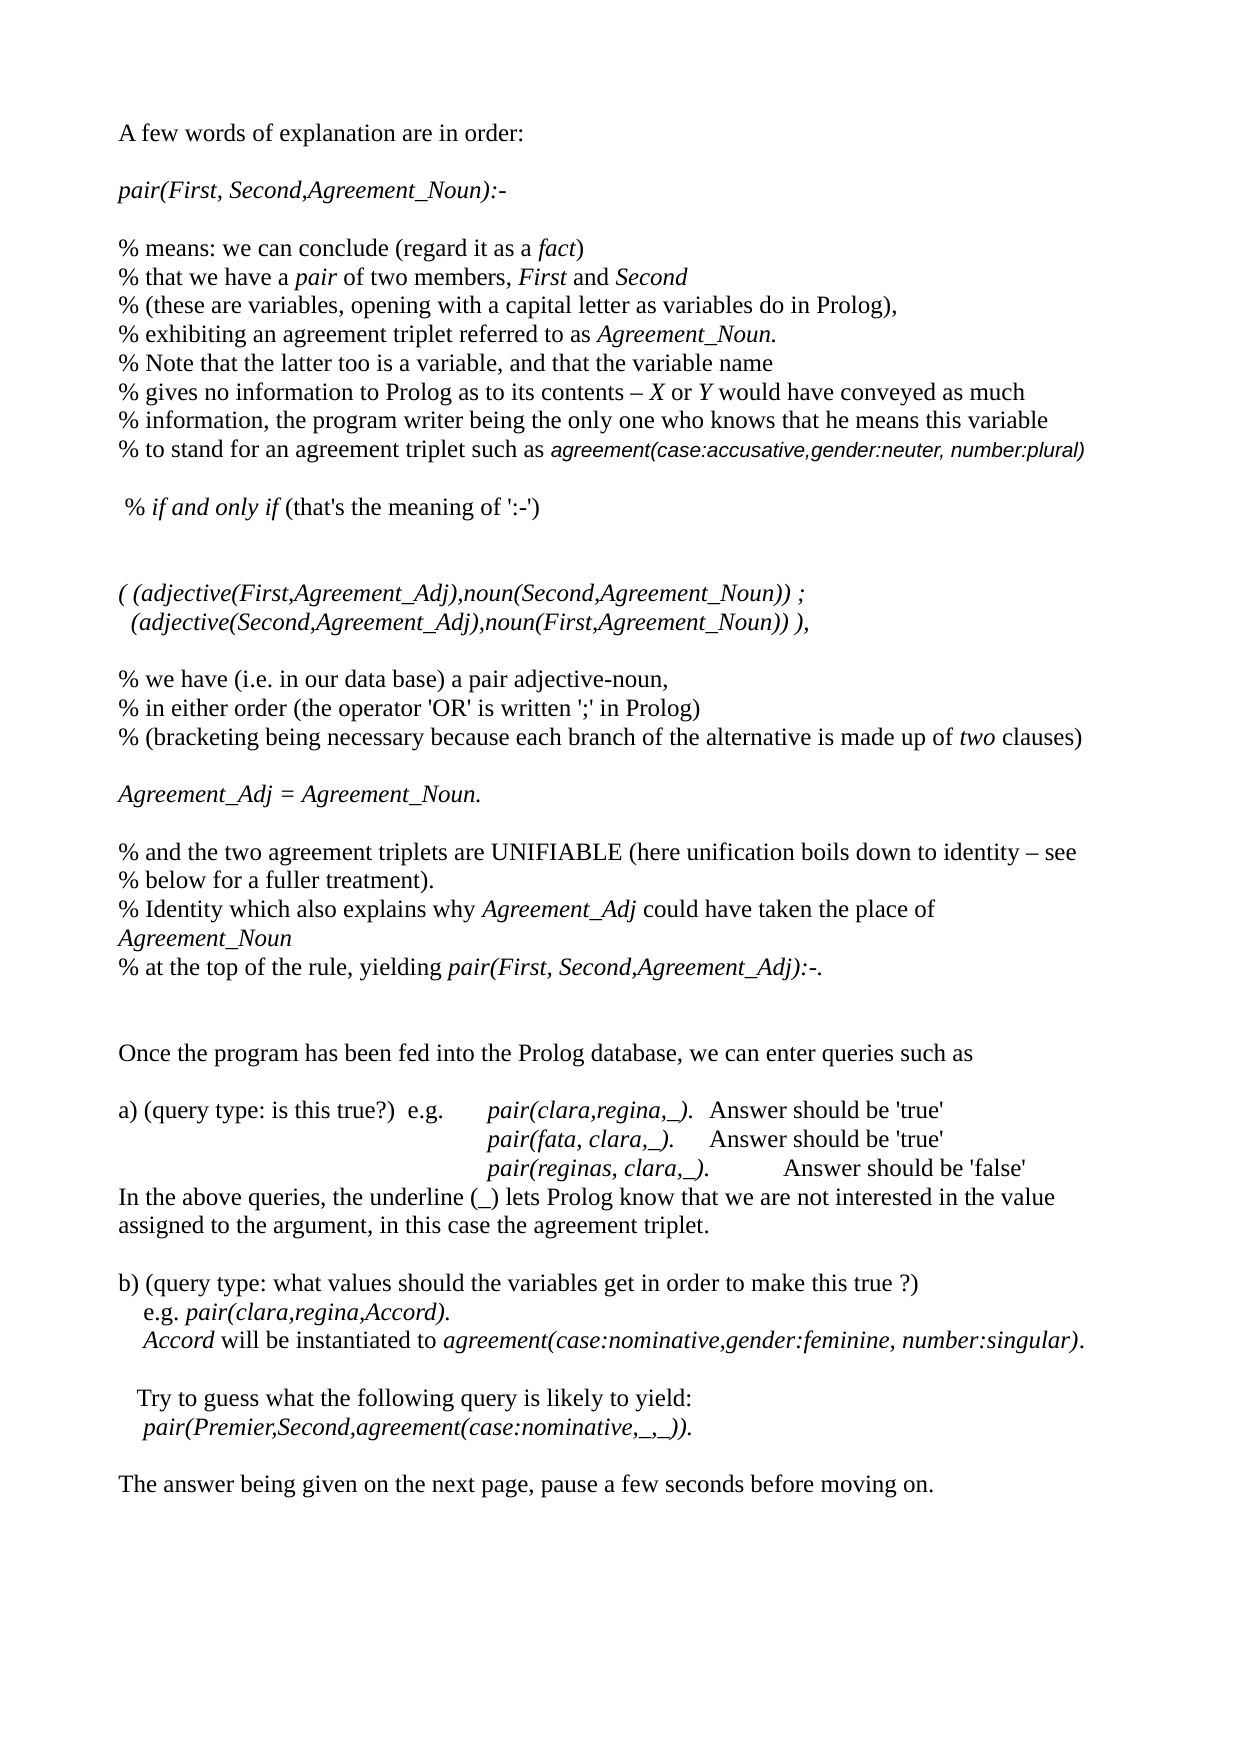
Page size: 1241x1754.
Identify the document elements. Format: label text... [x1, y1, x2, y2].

text Agreement_Adj = Agreement_Noun. [118, 779, 1122, 808]
text Try to guess what the following query is likely to yield: [118, 1383, 1122, 1412]
text In the above queries, the underline (_) lets Prolog know that we are not interested in the value assigned to the argument, in this case the agreement triplet. [118, 1182, 1122, 1239]
text pair(Premier,Second,agreement(case:nominative,_,_)). [118, 1412, 1122, 1441]
text pair(fata, clara,_). Answer should be 'true' [118, 1124, 1122, 1153]
text % in either order (the operator 'OR' is written ';' in Prolog) [118, 693, 1122, 722]
text % (these are variables, opening with a capital letter as variables do in Prolog), [118, 291, 1122, 319]
text % to stand for an agreement triplet such as agreement(case:accusative,gender:neuter, number:plural) [118, 434, 1122, 463]
text % means: we can conclude (regard it as a fact) [118, 233, 1122, 262]
text % we have (i.e. in our data base) a pair adjective-noun, [118, 664, 1122, 693]
text % gives no information to Prolog as to its contents – X or Y would have conveyed as much [118, 377, 1122, 406]
text The answer being given on the next page, pause a few seconds before moving on. [118, 1469, 1122, 1498]
text b) (query type: what values should the variables get in order to make this true ?) [118, 1268, 1122, 1297]
text % information, the program writer being the only one who knows that he means this variable [118, 406, 1122, 434]
text Once the program has been fed into the Prolog database, we can enter queries such as [118, 1038, 1122, 1067]
text e.g. pair(clara,regina,Accord). [118, 1297, 1122, 1326]
text % and the two agreement triplets are UNIFIABLE (here unification boils down to identity – see [118, 837, 1122, 866]
text ( (adjective(First,Agreement_Adj),noun(Second,Agreement_Noun)) ; [118, 578, 1122, 607]
text % Note that the latter too is a variable, and that the variable name [118, 348, 1122, 377]
text a) (query type: is this true?) e.g. pair(clara,regina,_). Answer should be 'true' [118, 1096, 1122, 1124]
text pair(First, Second,Agreement_Noun):- [118, 176, 1122, 204]
text pair(reginas, clara,_). Answer should be 'false' [118, 1153, 1122, 1182]
text % (bracketing being necessary because each branch of the alternative is made up of two clauses) [118, 722, 1122, 751]
text % exhibiting an agreement triplet referred to as Agreement_Noun. [118, 319, 1122, 348]
text A few words of explanation are in order: [118, 118, 1122, 147]
text % Identity which also explains why Agreement_Adj could have taken the place of Agreement_Noun [118, 894, 1122, 952]
text % if and only if (that's the meaning of ':-') [118, 492, 1122, 521]
text % below for a fuller treatment). [118, 866, 1122, 894]
text % that we have a pair of two members, First and Second [118, 262, 1122, 291]
text (adjective(Second,Agreement_Adj),noun(First,Agreement_Noun)) ), [118, 607, 1122, 636]
text % at the top of the rule, yielding pair(First, Second,Agreement_Adj):-. [118, 952, 1122, 981]
text Accord will be instantiated to agreement(case:nominative,gender:feminine, number:singular). [118, 1326, 1122, 1354]
